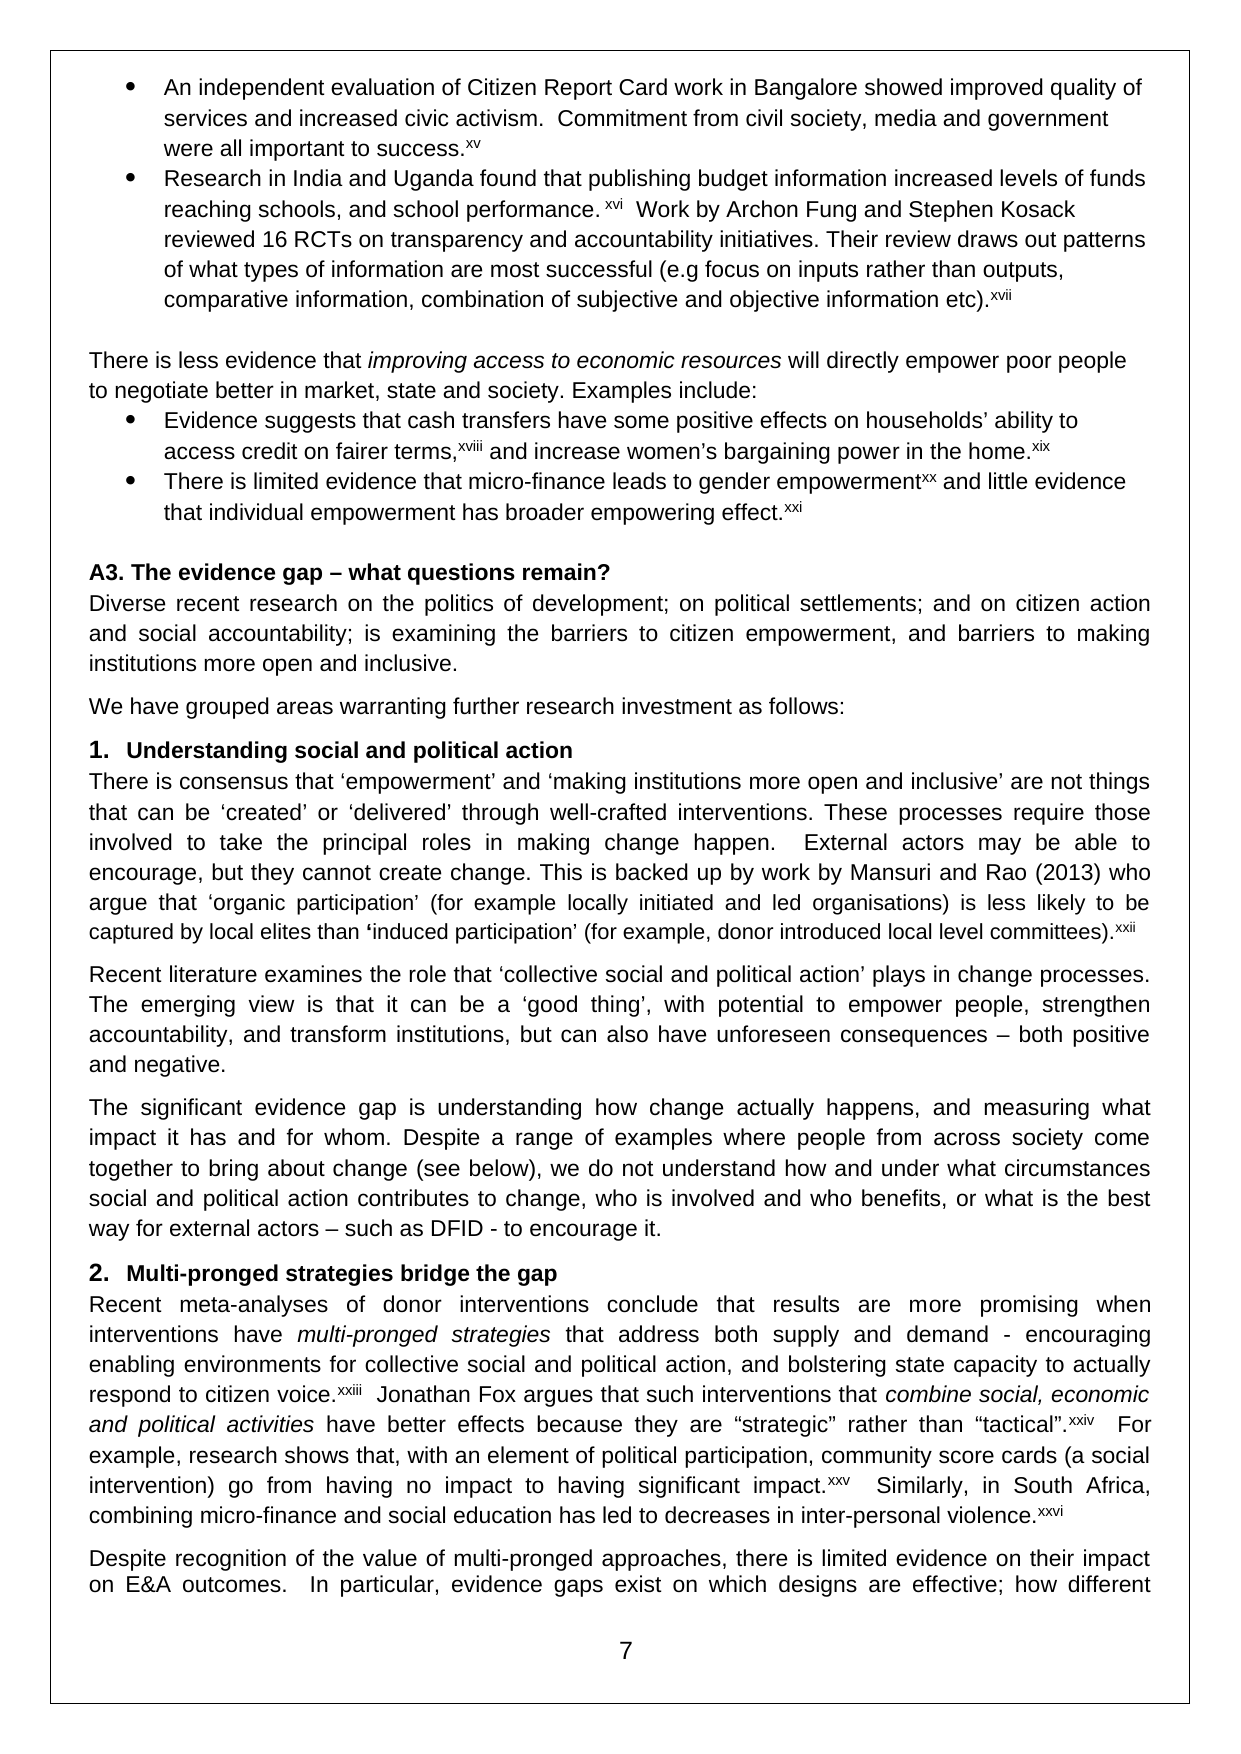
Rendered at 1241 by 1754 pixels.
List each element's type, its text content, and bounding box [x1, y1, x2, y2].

list An independent evaluation of Citizen Report Card work in Bangalore showed improved quality of services and increased civic activism. Commitment from civil society, media and government were all important to success. [126, 74, 1152, 161]
text The significant evidence gap is understanding how change actually happens, and measuring what impact it has and for whom. Despite a range of examples where people from across society come together to bring about change (see below), we do not understand how and under what circumstances social and political action contributes to change, who is involved and who benefits, or what is the best way for external actors – such as DFID - to encourage it. [89, 1094, 1152, 1241]
text We have grouped areas warranting further research investment as follows: [89, 693, 1152, 719]
list Research in India and Uganda found that publishing budget information increased levels of funds reaching schools, and school performance. Work by Archon Fung and Stephen Kosack reviewed 16 RCTs on transparency and accountability initiatives. Their review draws out patterns of what types of information are most successful (e.g focus on inputs rather than outputs, comparative information, combination of subjective and objective information etc). [126, 165, 1152, 313]
text Despite recognition of the value of multi-pronged approaches, there is limited evidence on their impact on E&A outcomes. In particular, evidence gaps exist on which designs are effective; how different [89, 1545, 1152, 1597]
text Diverse recent research on the politics of development; on political settlements; and on citizen action and social accountability; is examining the barriers to citizen empowerment, and barriers to making institutions more open and inclusive. [89, 589, 1152, 676]
text There is consensus that ‘empowerment’ and ‘making institutions more open and inclusive’ are not things that can be ‘created’ or ‘delivered’ through well-crafted interventions. These processes require those involved to take the principal roles in making change happen. External actors may be able to encourage, but they cannot create change. This is backed up by work by Mansuri and Rao (2013) who argue that ‘organic participation’ (for example locally initiated and led organisations) is less likely to be captured by local elites than ‘induced participation’ (for example, donor introduced local level committees). [89, 768, 1152, 944]
text Recent meta-analyses of donor interventions conclude that results are more promising when interventions have multi-pronged strategies that address both supply and demand - encouraging enabling environments for collective social and political action, and bolstering state capacity to actually respond to citizen voice. Jonathan Fox argues that such interventions that combine social, economic and political activities have better effects because they are “strategic” rather than “tactical”. For example, research shows that, with an element of political participation, community score cards (a social intervention) go from having no impact to having significant impact. Similarly, in South Africa, combining micro-finance and social education has led to decreases in inter-personal violence. [89, 1291, 1152, 1528]
list Evidence suggests that cash transfers have some positive effects on households’ ability to access credit on fairer terms, and increase women’s bargaining power in the home. [126, 407, 1152, 464]
list Multi-pronged strategies bridge the gap [89, 1258, 1152, 1286]
text There is less evidence that improving access to economic resources will directly empower poor people to negotiate better in market, state and society. Examples include: [89, 347, 1152, 403]
text Recent literature examines the role that ‘collective social and political action’ plays in change processes. The emerging view is that it can be a ‘good thing’, with potential to empower people, strengthen accountability, and transform institutions, but can also have unforeseen consequences – both positive and negative. [89, 961, 1152, 1078]
list Understanding social and political action [89, 735, 1152, 764]
text A3. The evidence gap – what questions remain? [89, 559, 1152, 586]
list There is limited evidence that micro-finance leads to gender empowerment and little evidence that individual empowerment has broader empowering effect. [126, 468, 1152, 525]
